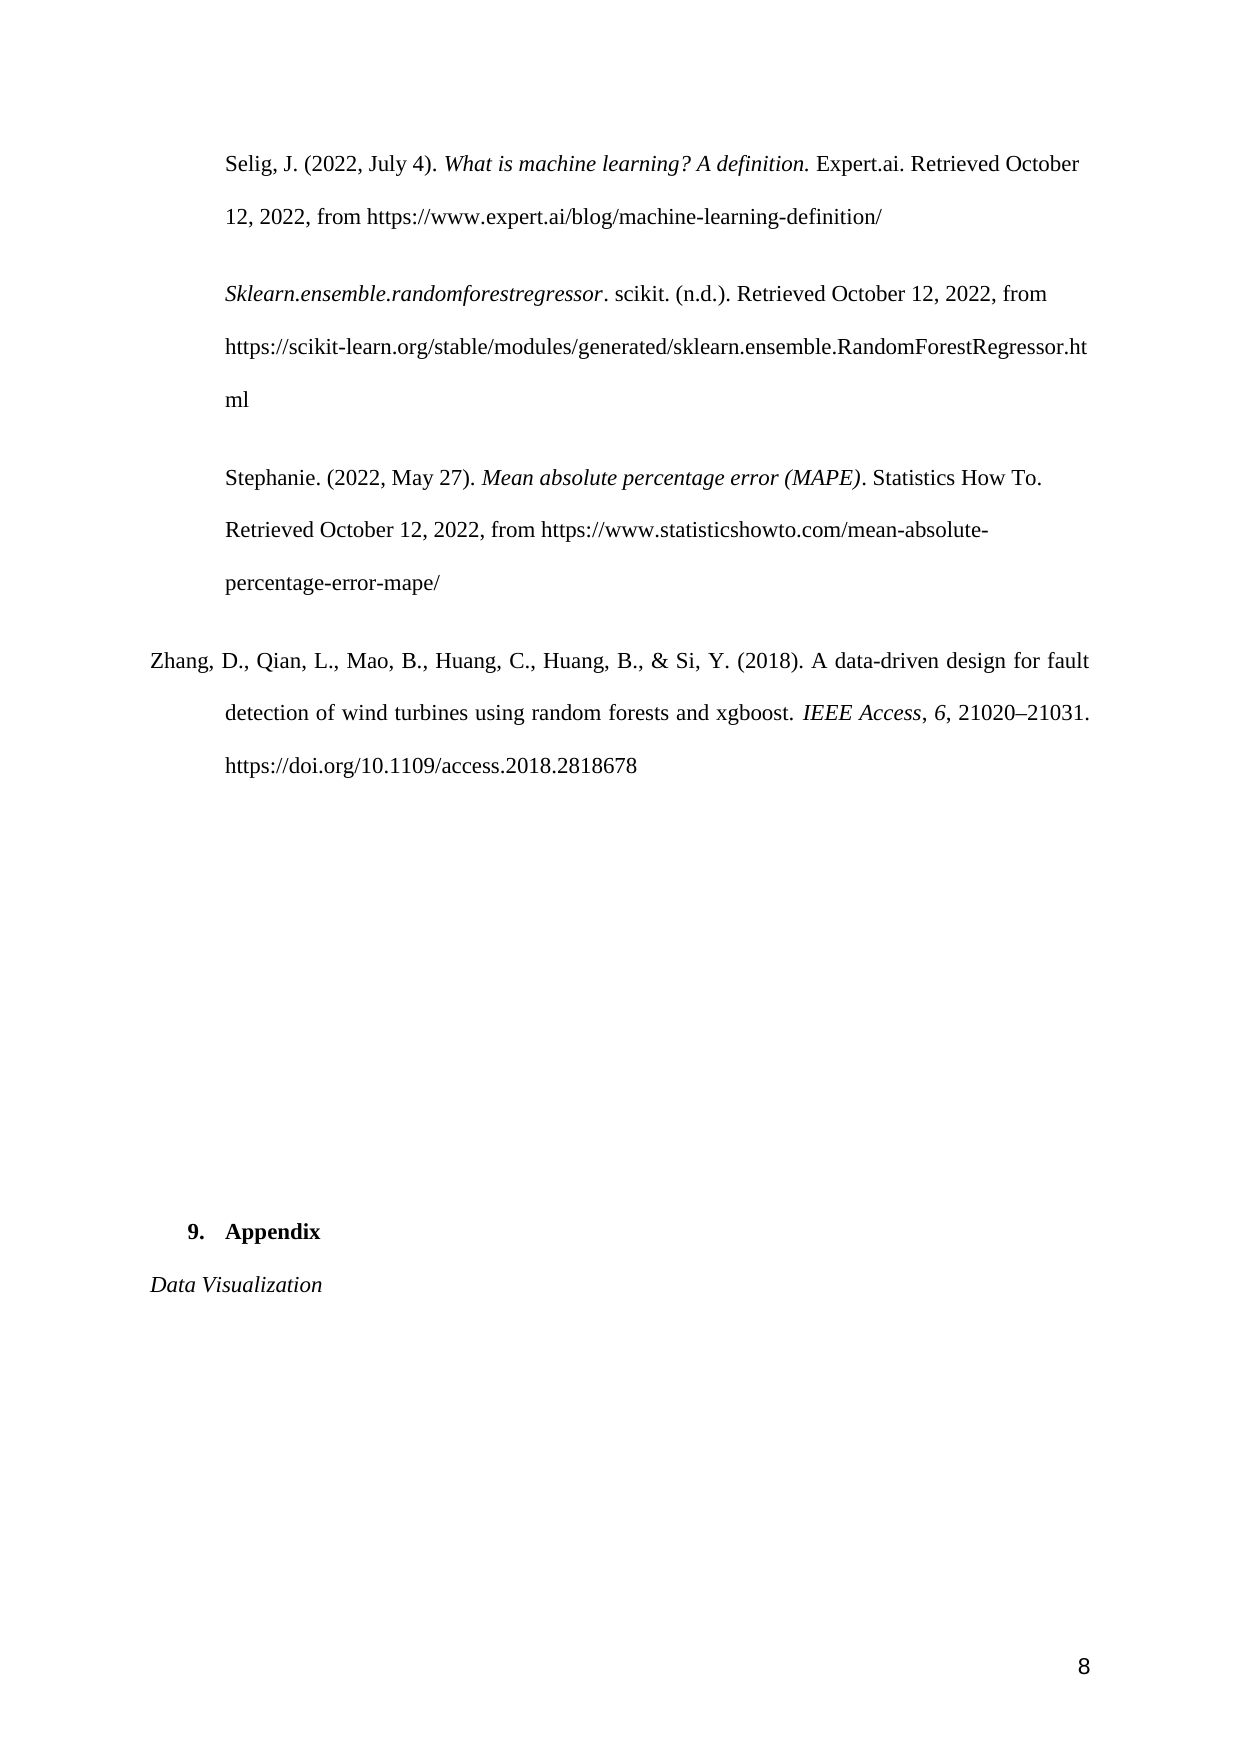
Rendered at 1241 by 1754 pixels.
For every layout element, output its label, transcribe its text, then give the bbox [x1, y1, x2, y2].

text Zhang, D., Qian, L., Mao, B., Huang, C., Huang, B., & Si, Y. (2018). A data-driven design for fault detection of wind turbines using random forests and xgboost. IEEE Access, 6, 21020–21031. https://doi.org/10.1109/access.2018.2818678 [150, 647, 1090, 778]
text Sklearn.ensemble.randomforestregressor. scikit. (n.d.). Retrieved October 12, 2022, from https://scikit-learn.org/stable/modules/generated/sklearn.ensemble.RandomForestRegressor.html [225, 280, 1090, 412]
text Stephanie. (2022, May 27). Mean absolute percentage error (MAPE). Statistics How To. Retrieved October 12, 2022, from https://www.statisticshowto.com/mean-absolute-percentage-error-mape/ [225, 463, 1090, 595]
list Appendix [187, 1218, 1090, 1245]
text Data Visualization [150, 1271, 1090, 1297]
text Selig, J. (2022, July 4). What is machine learning? A definition. Expert.ai. Retrieved October 12, 2022, from https://www.expert.ai/blog/machine-learning-definition/ [225, 150, 1090, 229]
